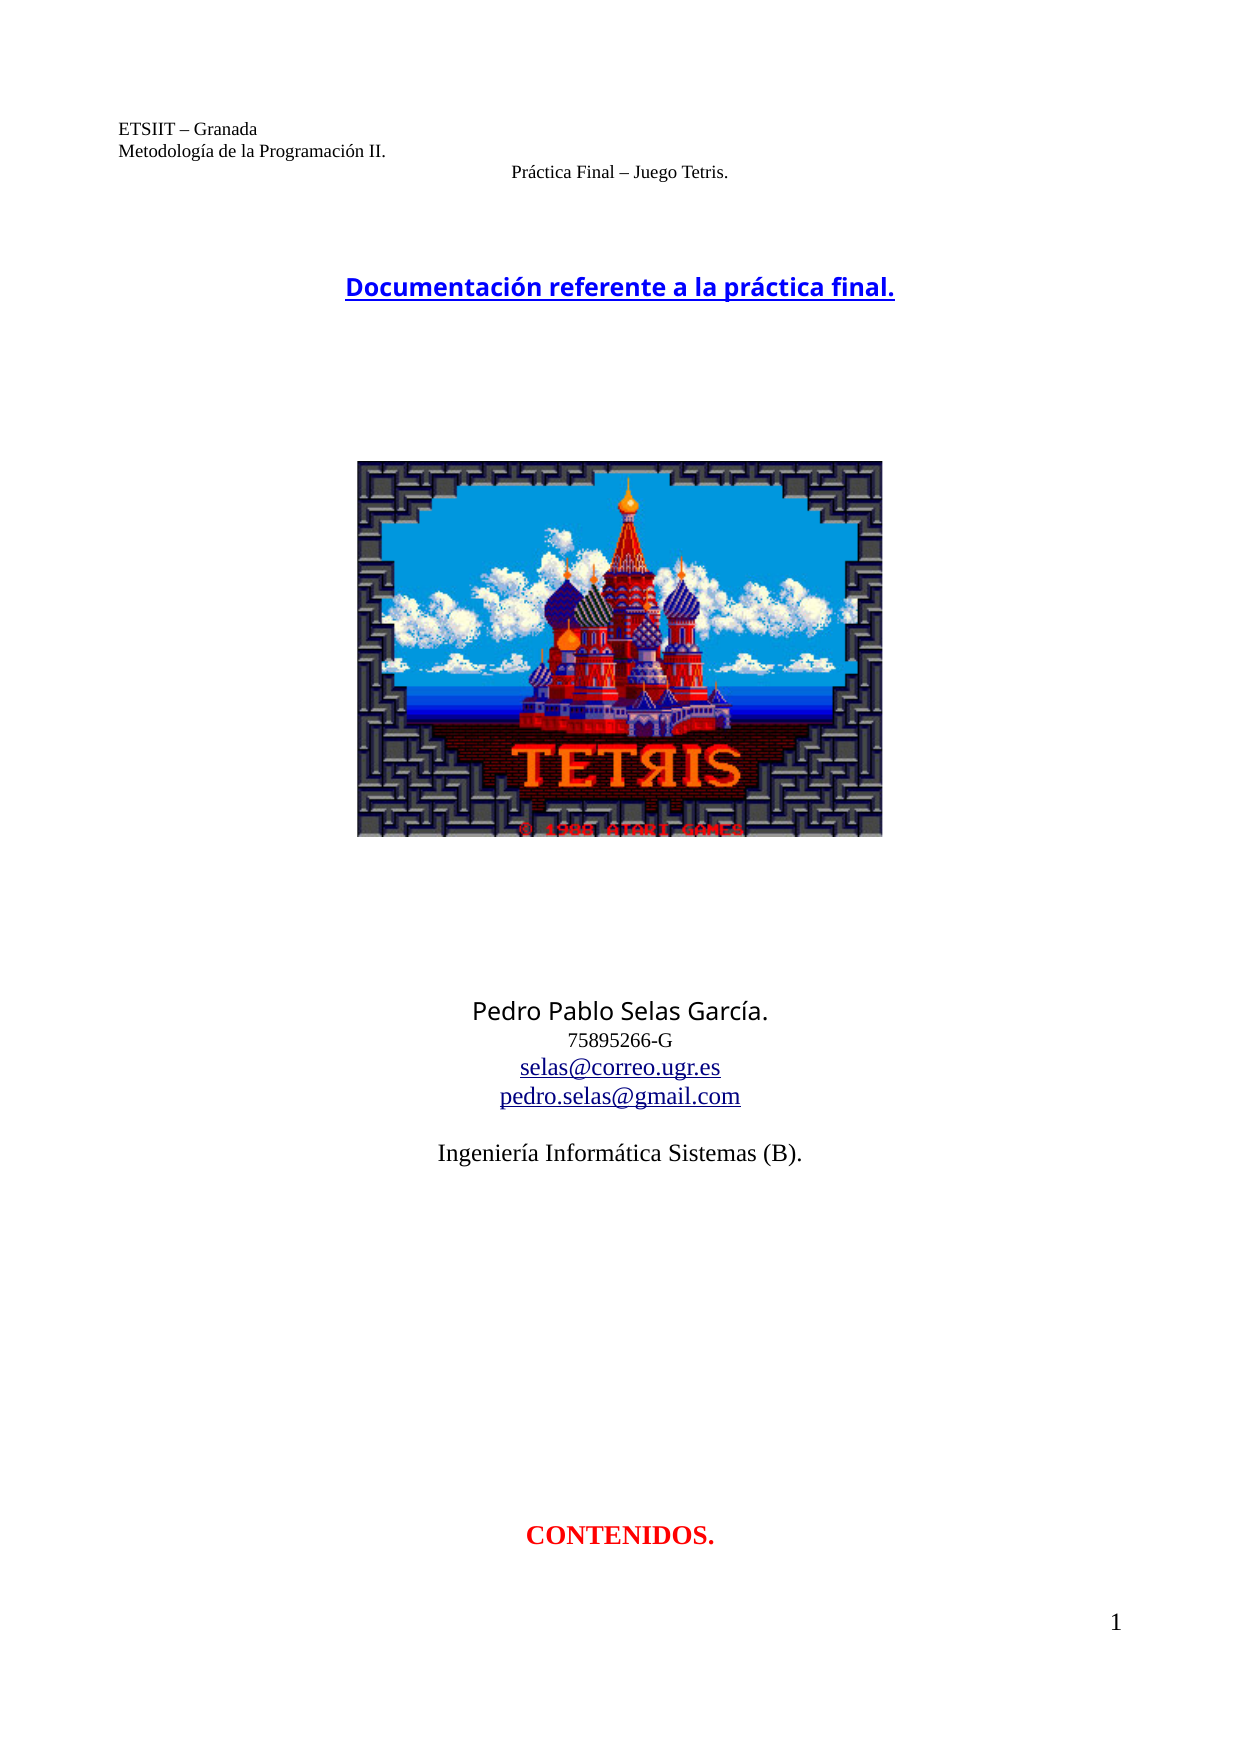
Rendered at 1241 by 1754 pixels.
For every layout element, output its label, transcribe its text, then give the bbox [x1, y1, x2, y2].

text CONTENIDOS. [118, 1519, 1122, 1550]
text selas@correo.ugr.es [118, 1052, 1122, 1081]
text Documentación referente a la práctica final. [118, 270, 1122, 304]
text 75895266-G [118, 1028, 1122, 1052]
text pedro.selas@gmail.com [118, 1081, 1122, 1109]
text Pedro Pablo Selas García. [118, 994, 1122, 1028]
picture [357, 461, 883, 837]
text Ingeniería Informática Sistemas (B). [118, 1138, 1122, 1167]
